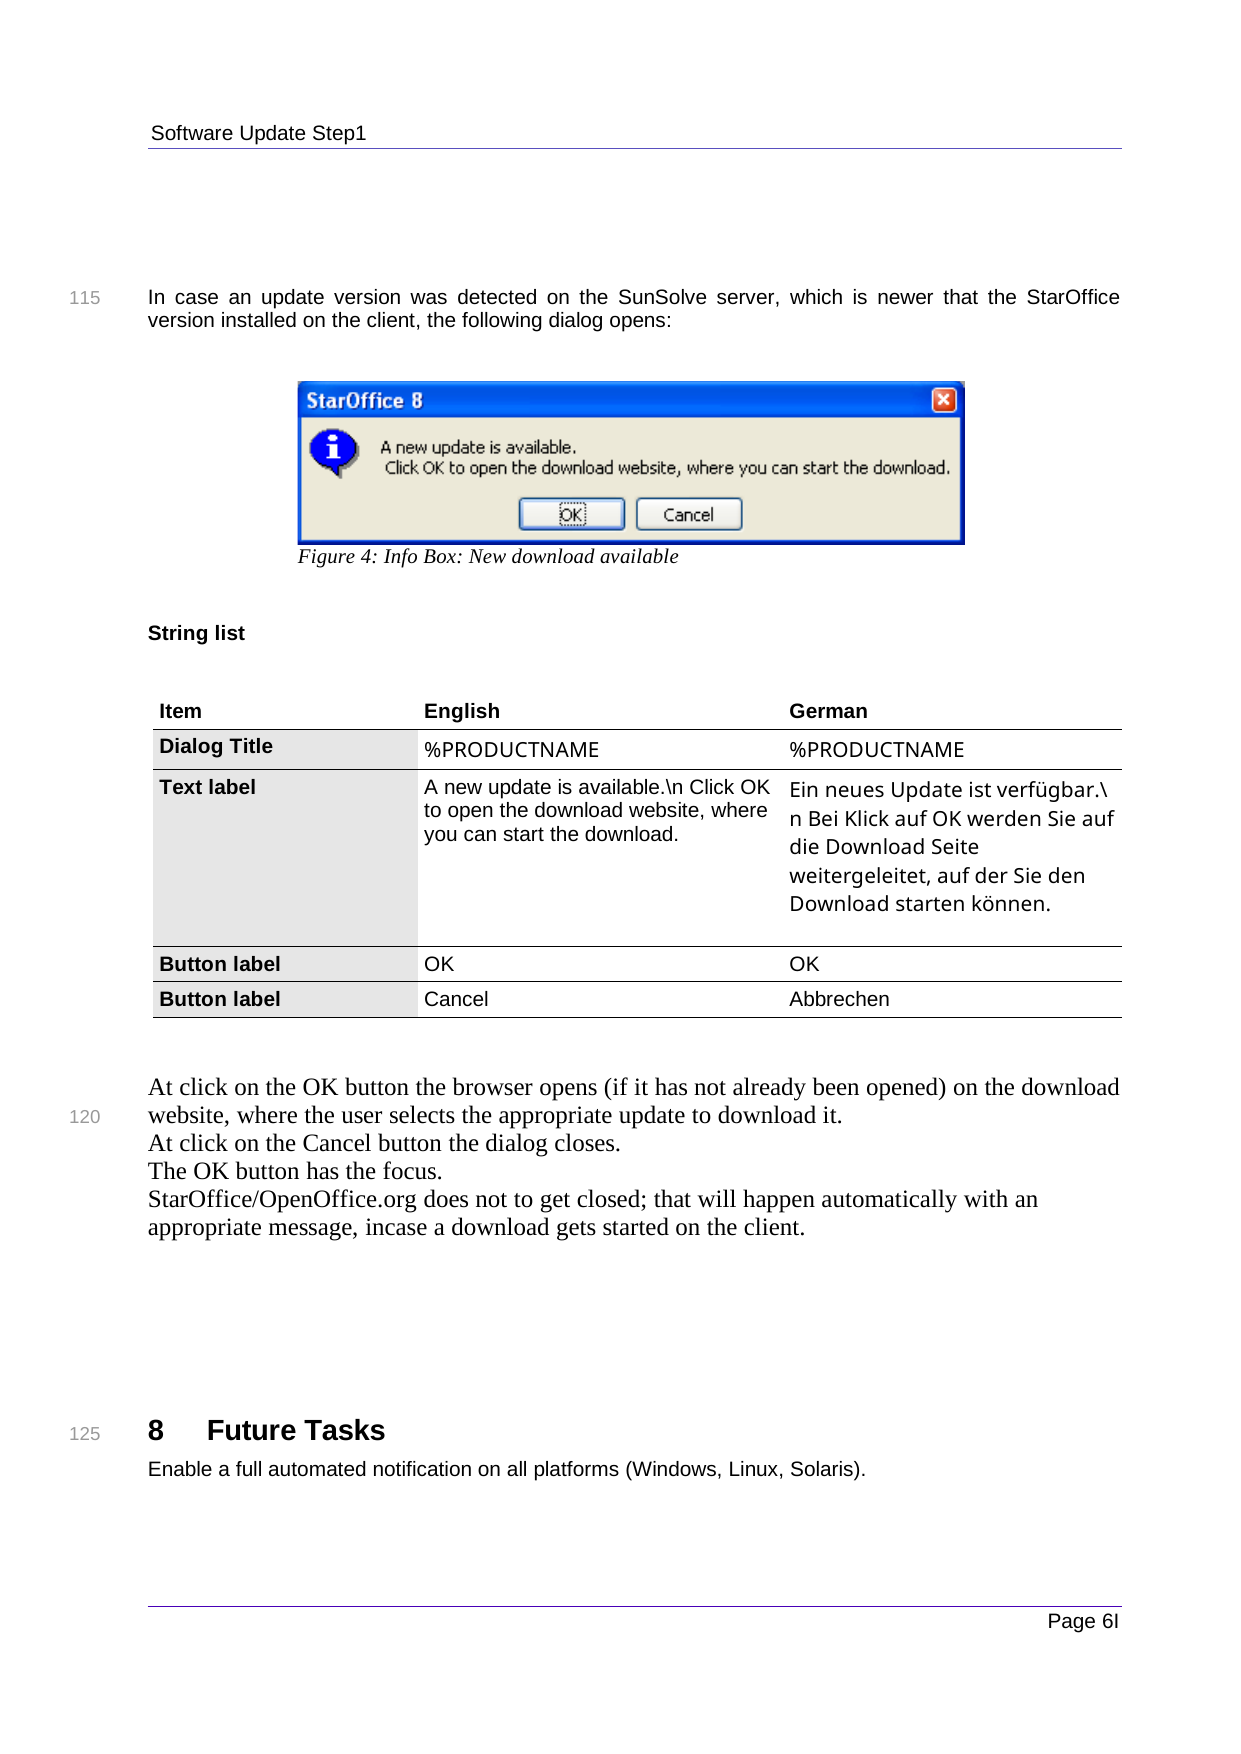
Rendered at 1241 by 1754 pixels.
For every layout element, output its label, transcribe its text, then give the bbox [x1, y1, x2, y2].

table_header German [783, 693, 1122, 729]
table_cell Button label [153, 947, 418, 981]
table_cell Cancel [418, 982, 783, 1017]
text StarOffice/OpenOffice.org does not to get closed; that will happen automatically with an appropriate message, incase a download gets started on the client. [148, 1185, 1122, 1241]
table_cell Abbrechen [783, 982, 1122, 1017]
table_cell A new update is available.\n Click OK to open the download website, where you can start the download. [418, 770, 783, 946]
table_cell %PRODUCTNAME [418, 730, 783, 769]
text At click on the Cancel button the dialog closes. [148, 1129, 1122, 1157]
text Figure 4: Info Box: New download available [298, 545, 965, 568]
text Enable a full automated notification on all platforms (Windows, Linux, Solaris). [148, 1458, 1122, 1481]
table_cell OK [783, 947, 1122, 981]
subtitle Future Tasks [148, 1414, 1122, 1446]
text String list [148, 621, 1122, 645]
text In case an update version was detected on the SunSolve server, which is newer that the StarOffice version installed on the client, the following dialog opens: [148, 285, 1122, 332]
table_cell Ein neues Update ist verfügbar.\n Bei Klick auf OK werden Sie auf die Download Seite weitergeleitet, auf der Sie den Download starten können. [783, 770, 1122, 946]
table_cell Text label [153, 770, 418, 946]
text At click on the OK button the browser opens (if it has not already been opened) on the download website, where the user selects the appropriate update to download it. [148, 1073, 1122, 1129]
table_cell %PRODUCTNAME [783, 730, 1122, 769]
table_header English [418, 693, 783, 729]
table_cell Button label [153, 982, 418, 1017]
picture [297, 381, 965, 545]
table_cell OK [418, 947, 783, 981]
text The OK button has the focus. [148, 1157, 1122, 1185]
table_cell Dialog Title [153, 730, 418, 769]
table_header Item [153, 693, 418, 729]
